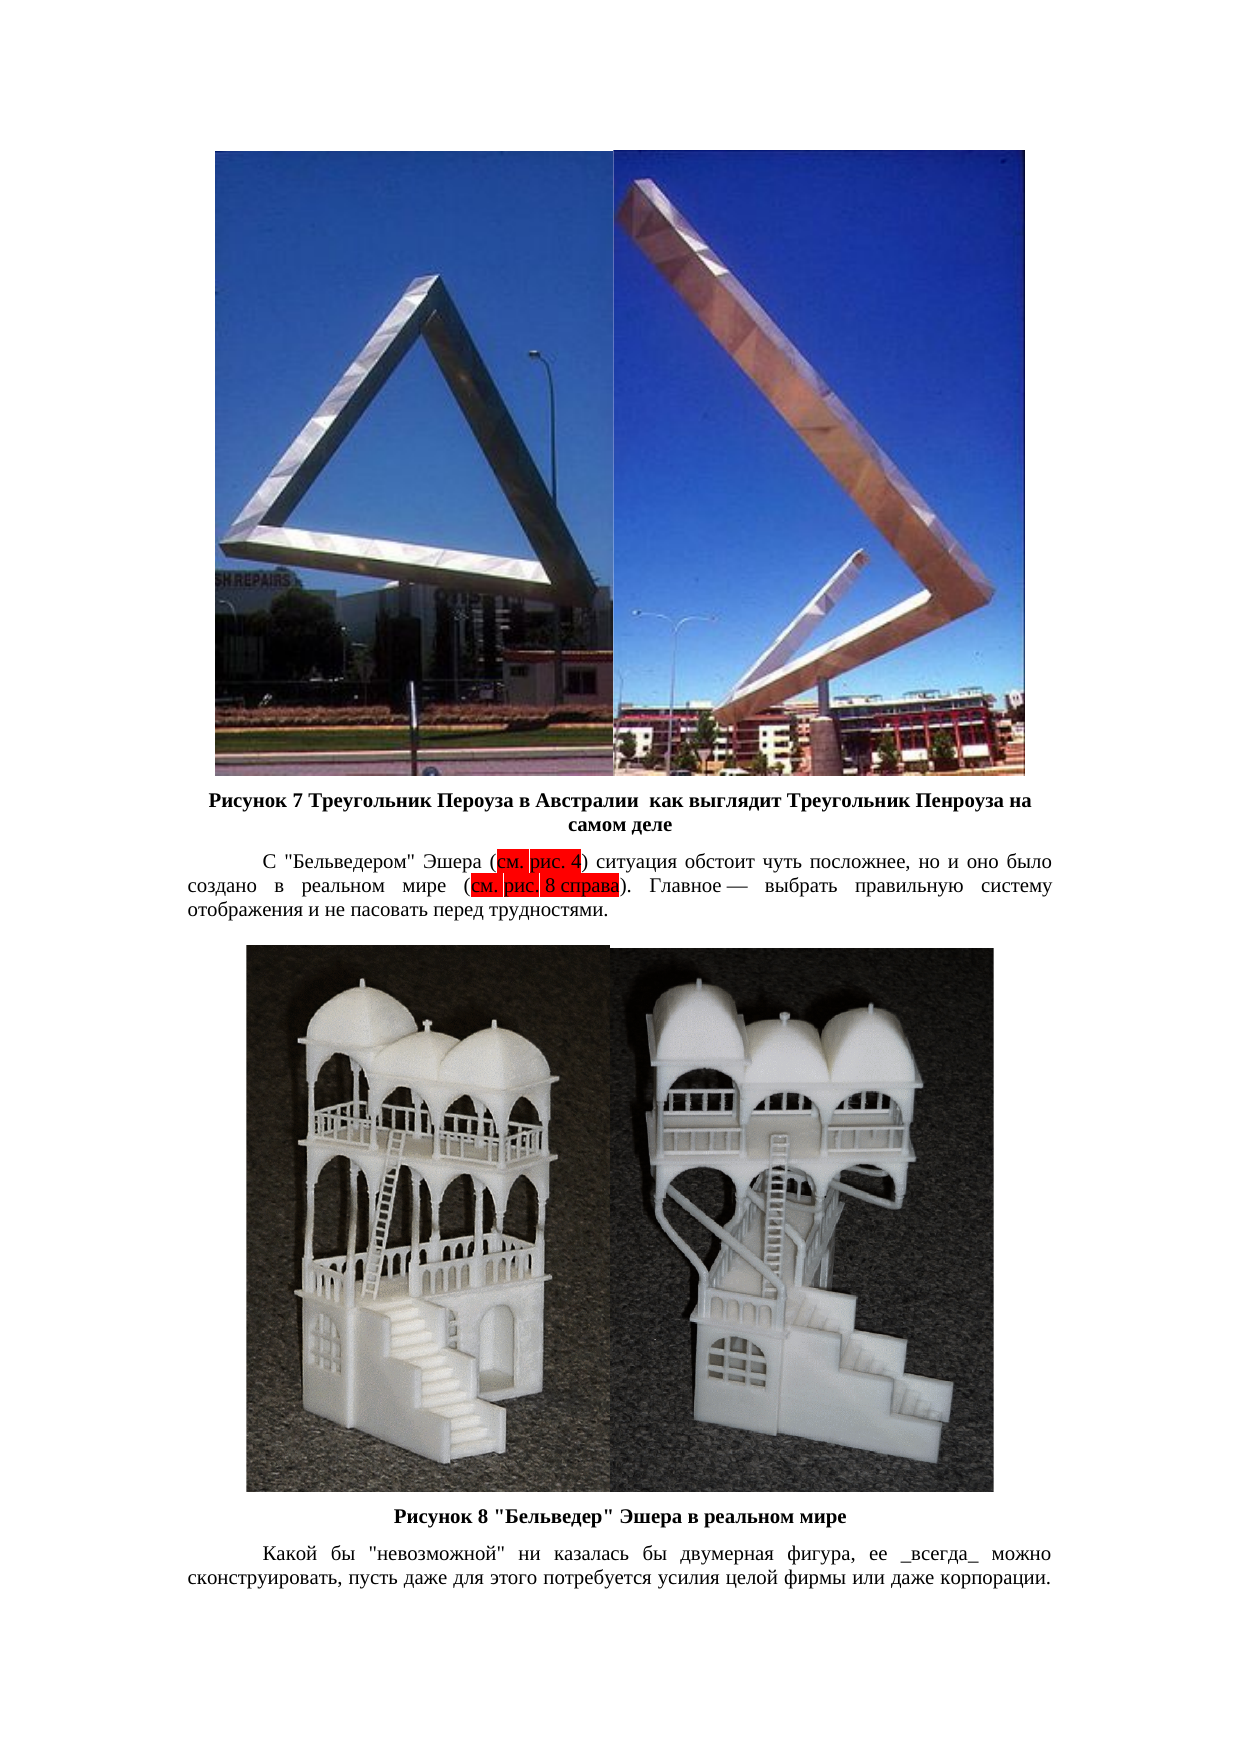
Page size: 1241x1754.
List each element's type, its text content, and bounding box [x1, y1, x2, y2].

picture [215, 150, 1025, 776]
picture [246, 945, 994, 1492]
text С "Бельведером" Эшера (см. рис. 4) ситуация обстоит чуть посложнее, но и оно было создано в реальном мире (см. рис. 8 справа). Главное — выбрать правильную систему отображения и не пасовать перед трудностями. [187, 849, 1053, 921]
text Какой бы "невозможной" ни казалась бы двумерная фигура, ее _всегда_ можно сконструировать, пусть даже для этого потребуется усилия целой фирмы или даже корпорации. [187, 1541, 1053, 1589]
text Рисунок 7 Треугольник Пероуза в Австралии как выглядит Треугольник Пенроуза на самом деле [187, 788, 1053, 836]
text Рисунок 8 "Бельведер" Эшера в реальном мире [187, 1504, 1053, 1528]
